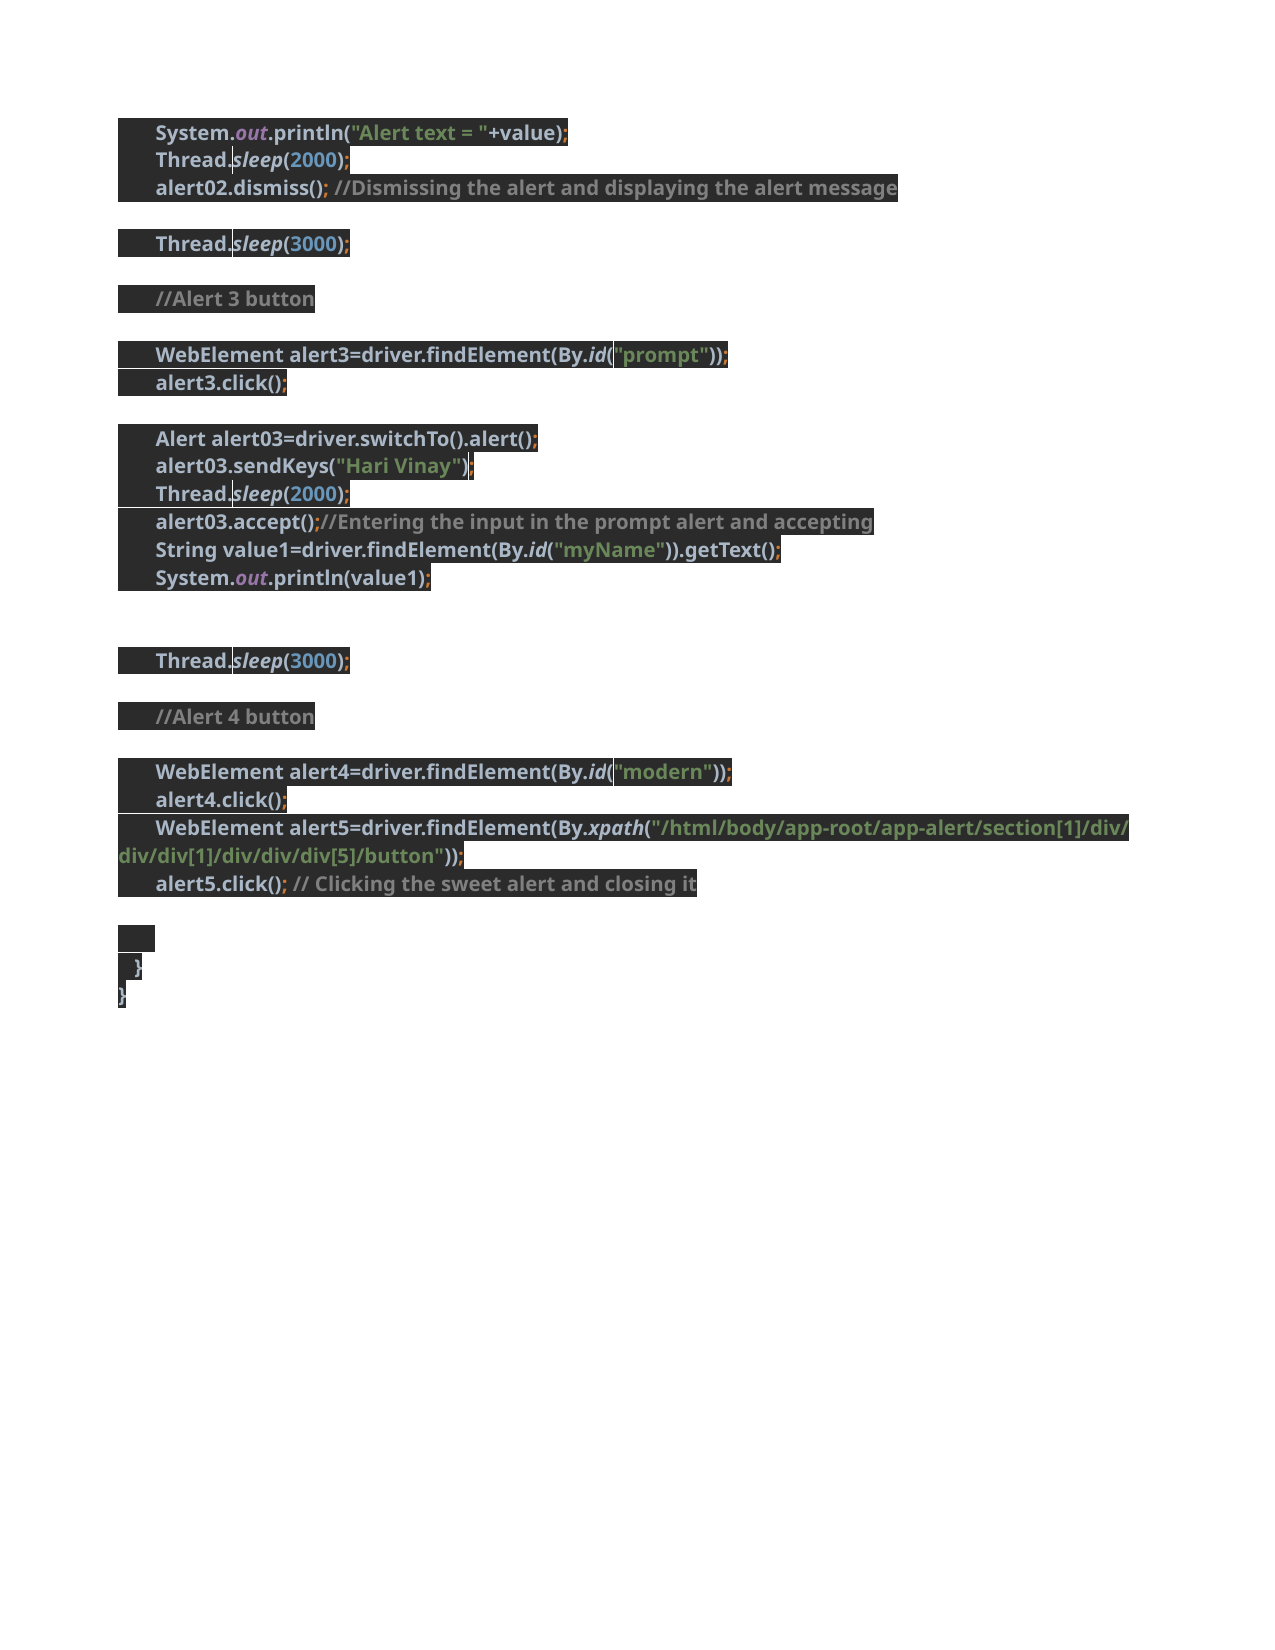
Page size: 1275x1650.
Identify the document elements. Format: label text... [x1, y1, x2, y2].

text System.out.println("Alert text = "+value); Thread.sleep(2000); alert02.dismiss(); //Dismissing the alert and displaying the alert message Thread.sleep(3000); //Alert 3 button WebElement alert3=driver.findElement(By.id("prompt")); alert3.click(); Alert alert03=driver.switchTo().alert(); alert03.sendKeys("Hari Vinay"); Thread.sleep(2000); alert03.accept();//Entering the input in the prompt alert and accepting String value1=driver.findElement(By.id("myName")).getText(); System.out.println(value1); Thread.sleep(3000); //Alert 4 button WebElement alert4=driver.findElement(By.id("modern")); alert4.click(); WebElement alert5=driver.findElement(By.xpath("/html/body/app-root/app-alert/section[1]/div/div/div[1]/div/div/div[5]/button")); alert5.click(); // Clicking the sweet alert and closing it } } [118, 118, 1157, 1008]
